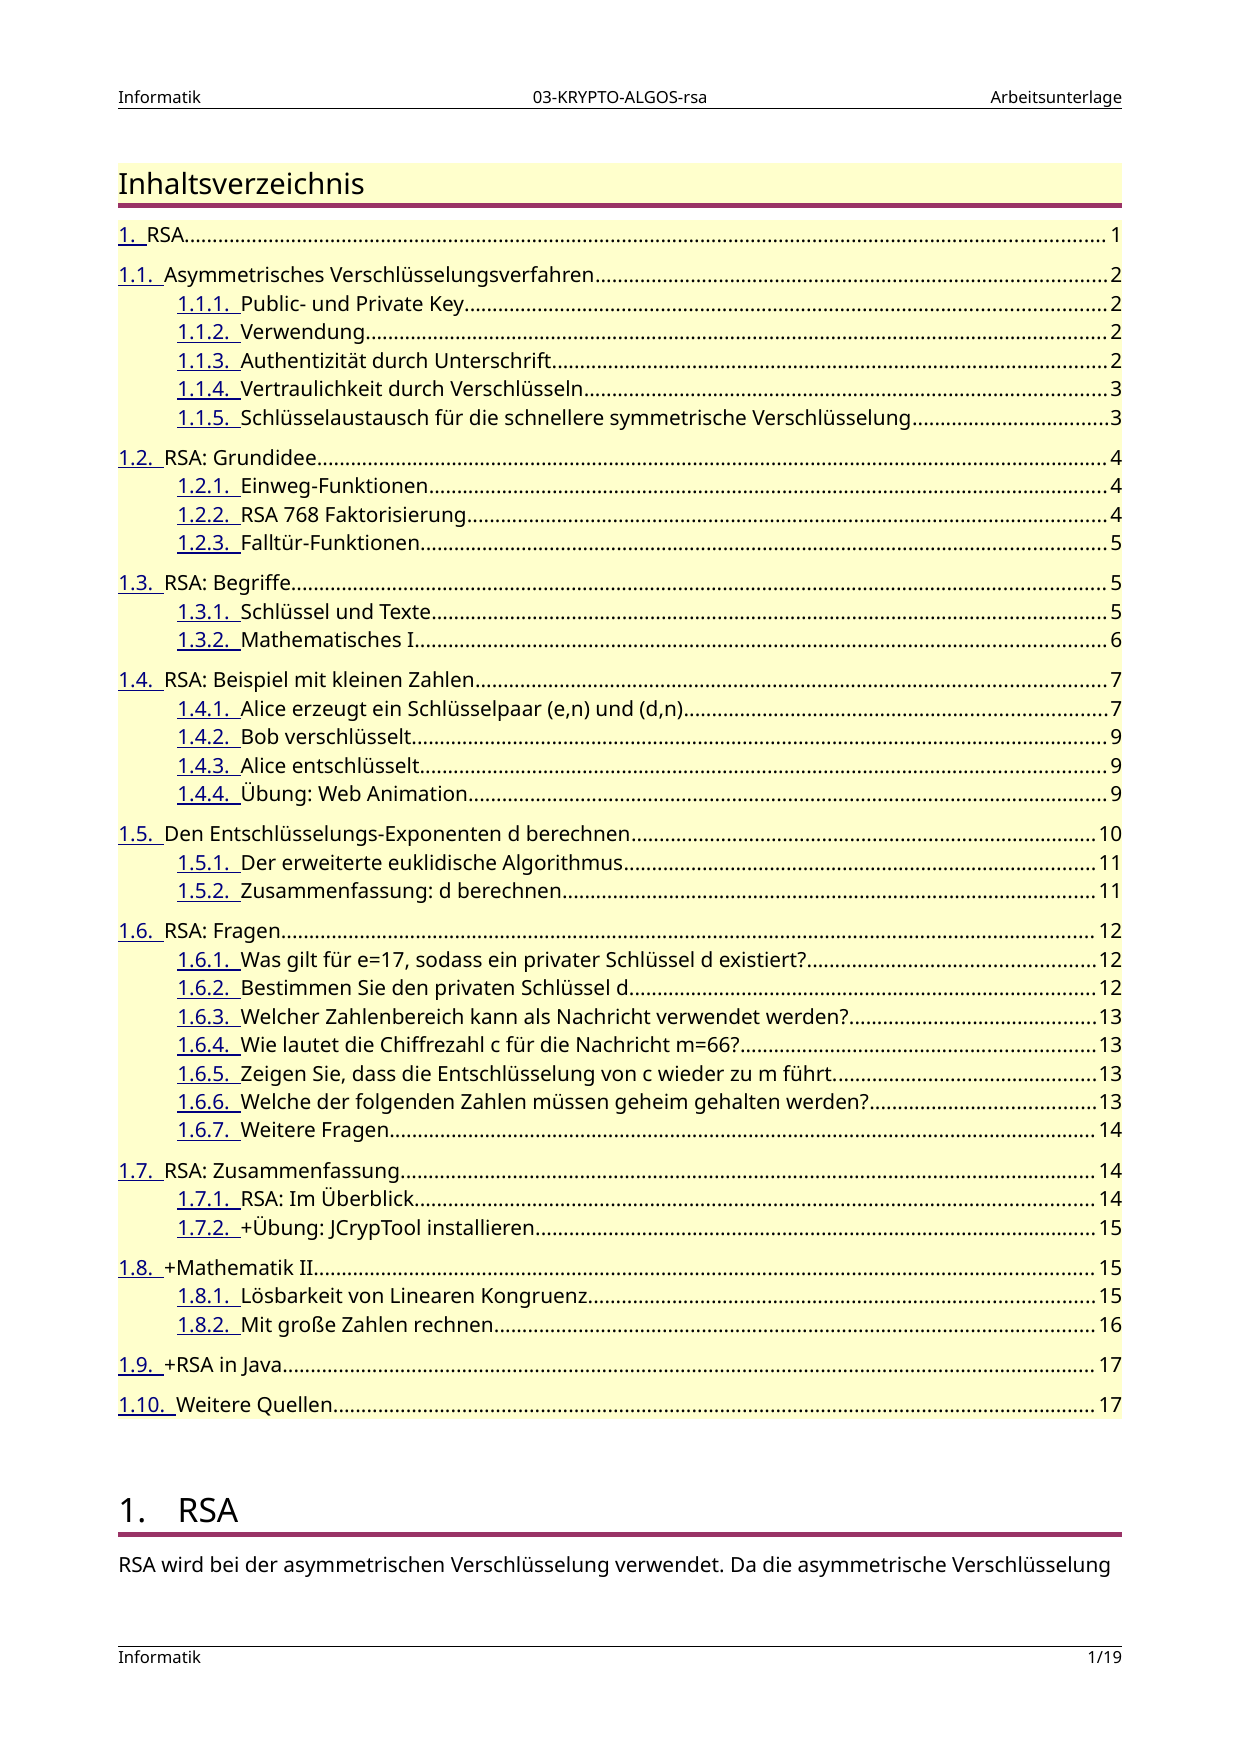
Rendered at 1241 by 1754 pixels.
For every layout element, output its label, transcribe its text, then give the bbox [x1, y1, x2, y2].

text 1.6.5. Zeigen Sie, dass die Entschlüsselung von c wieder zu m führt. 13 [177, 1059, 1122, 1087]
text 1.6.6. Welche der folgenden Zahlen müssen geheim gehalten werden? 13 [177, 1087, 1122, 1116]
text 1.8.1. Lösbarkeit von Linearen Kongruenz 15 [177, 1281, 1122, 1310]
text 1.6.3. Welcher Zahlenbereich kann als Nachricht verwendet werden? 13 [177, 1002, 1122, 1030]
text 1.1. Asymmetrisches Verschlüsselungsverfahren 2 [118, 261, 1122, 289]
text 1.7. RSA: Zusammenfassung 14 [118, 1156, 1122, 1184]
text 1.4. RSA: Beispiel mit kleinen Zahlen 7 [118, 666, 1122, 694]
text 1.1.4. Vertraulichkeit durch Verschlüsseln 3 [177, 374, 1122, 403]
text 1.6.4. Wie lautet die Chiffrezahl c für die Nachricht m=66? 13 [177, 1030, 1122, 1059]
text 1.2.1. Einweg-Funktionen 4 [177, 471, 1122, 500]
text 1.1.3. Authentizität durch Unterschrift 2 [177, 346, 1122, 374]
text 1.8.2. Mit große Zahlen rechnen 16 [177, 1310, 1122, 1338]
text 1.4.3. Alice entschlüsselt 9 [177, 751, 1122, 779]
text 1. RSA 1 [118, 220, 1122, 249]
text 1.4.1. Alice erzeugt ein Schlüsselpaar (e,n) und (d,n) 7 [177, 694, 1122, 722]
text 1.6.1. Was gilt für e=17, sodass ein privater Schlüssel d existiert? 12 [177, 945, 1122, 973]
text 1.5. Den Entschlüsselungs-Exponenten d berechnen 10 [118, 819, 1122, 848]
text 1.8. +Mathematik II 15 [118, 1253, 1122, 1281]
text 1.4.2. Bob verschlüsselt 9 [177, 722, 1122, 751]
text 1.2.2. RSA 768 Faktorisierung 4 [177, 500, 1122, 528]
text 1.2. RSA: Grundidee 4 [118, 443, 1122, 471]
text 1.9. +RSA in Java 17 [118, 1350, 1122, 1378]
text 1.1.2. Verwendung 2 [177, 317, 1122, 346]
text 1.7.2. +Übung: JCrypTool installieren 15 [177, 1213, 1122, 1241]
text 1.1.5. Schlüsselaustausch für die schnellere symmetrische Verschlüsselung 3 [177, 403, 1122, 431]
subtitle RSA [118, 1486, 1122, 1532]
text 1.3. RSA: Begriffe 5 [118, 568, 1122, 597]
text 1.4.4. Übung: Web Animation 9 [177, 779, 1122, 808]
text 1.6.7. Weitere Fragen 14 [177, 1116, 1122, 1144]
text RSA wird bei der asymmetrischen Verschlüsselung verwendet. Da die asymmetrische Verschlüsselung [118, 1550, 1122, 1578]
text 1.1.1. Public- und Private Key 2 [177, 289, 1122, 317]
text 1.3.1. Schlüssel und Texte 5 [177, 597, 1122, 625]
text 1.6. RSA: Fragen 12 [118, 917, 1122, 945]
text 1.6.2. Bestimmen Sie den privaten Schlüssel d. 12 [177, 973, 1122, 1002]
text 1.2.3. Falltür-Funktionen 5 [177, 528, 1122, 557]
text 1.5.1. Der erweiterte euklidische Algorithmus 11 [177, 848, 1122, 876]
text 1.3.2. Mathematisches I 6 [177, 625, 1122, 654]
text 1.10. Weitere Quellen 17 [118, 1390, 1122, 1419]
text 1.5.2. Zusammenfassung: d berechnen 11 [177, 876, 1122, 905]
subtitle Inhaltsverzeichnis [118, 163, 1122, 203]
text 1.7.1. RSA: Im Überblick 14 [177, 1184, 1122, 1213]
